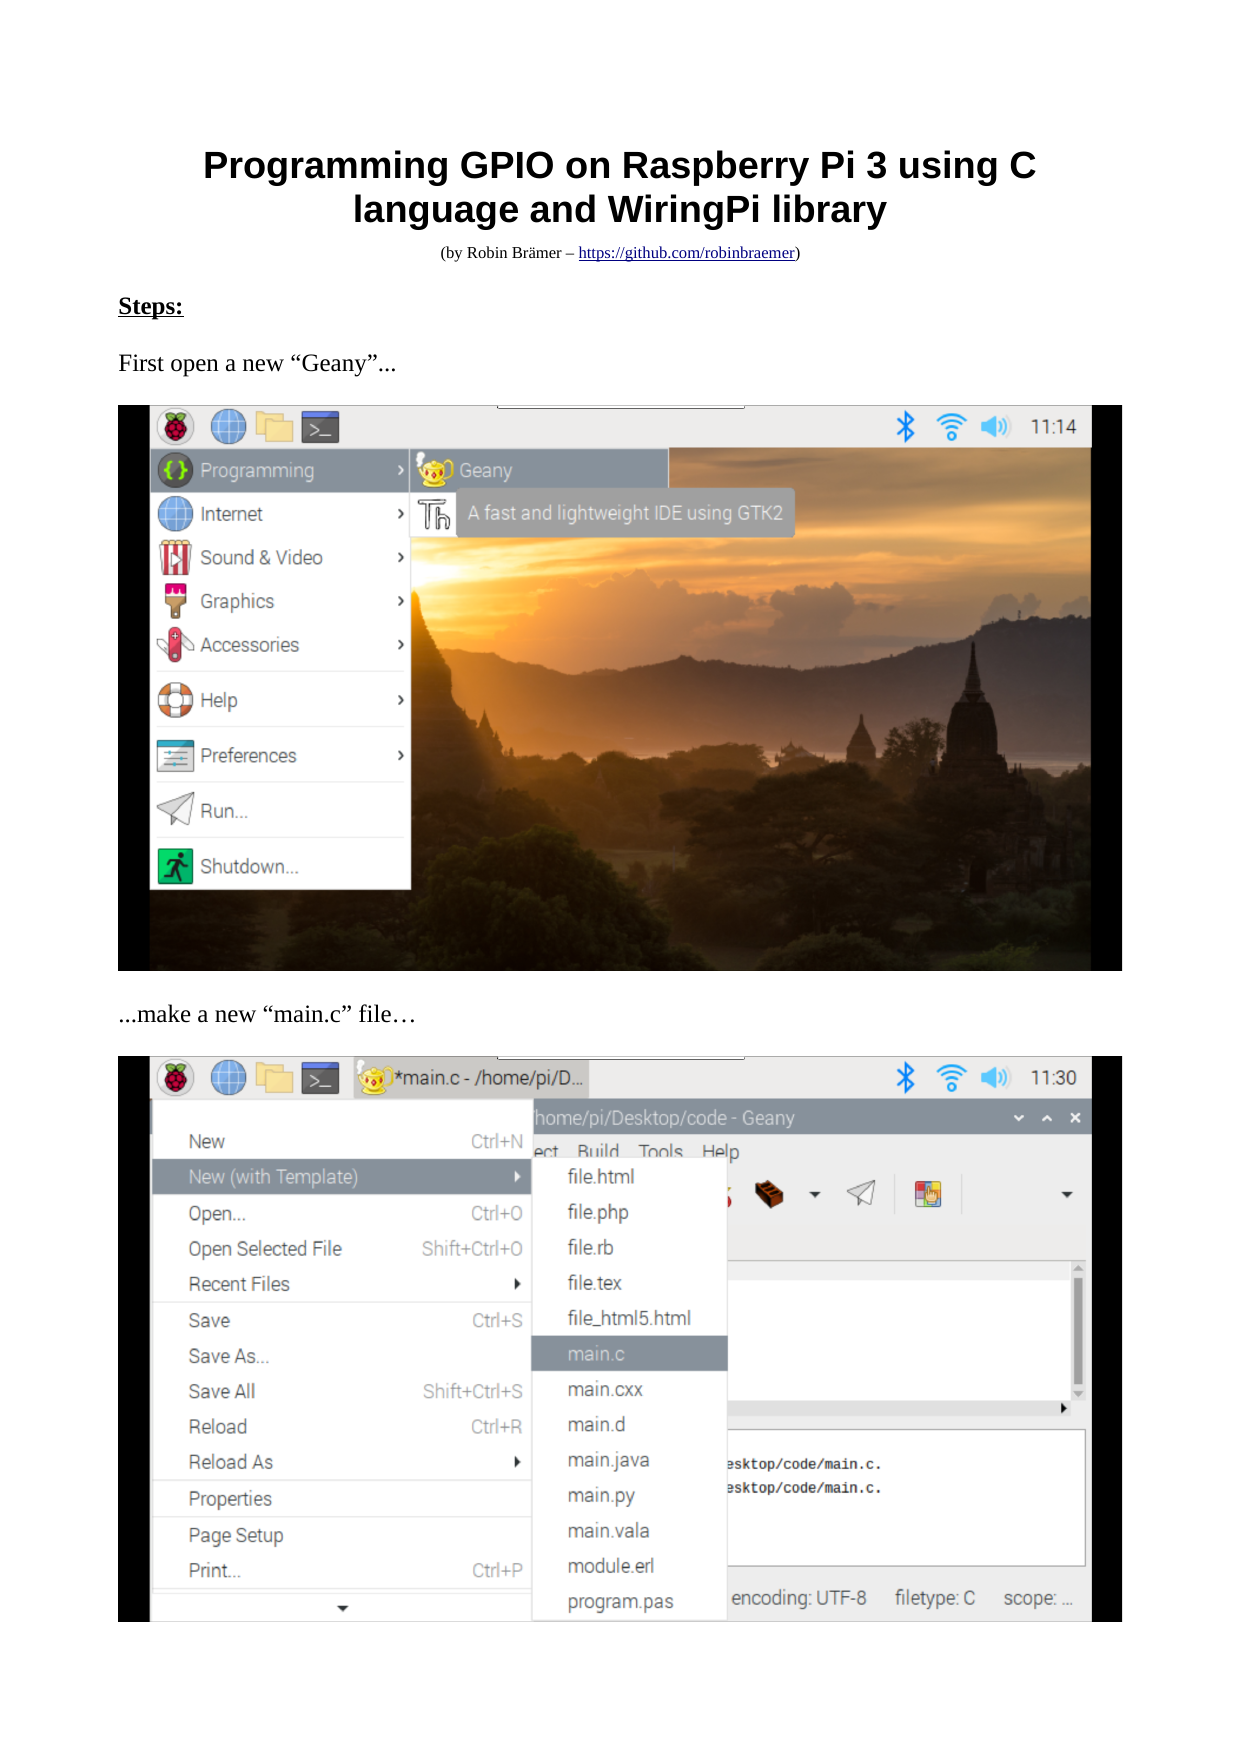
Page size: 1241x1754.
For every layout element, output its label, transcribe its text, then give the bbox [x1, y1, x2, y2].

picture [118, 405, 1123, 971]
text ...make a new “main.c” file… [118, 999, 1122, 1028]
picture [118, 1056, 1123, 1622]
text First open a new “Geany”... [118, 348, 1122, 377]
text (by Robin Brämer – https://github.com/robinbraemer) [118, 243, 1122, 262]
text Steps: [118, 291, 1122, 319]
subtitle Programming GPIO on Raspberry Pi 3 using C language and WiringPi library [118, 143, 1122, 230]
